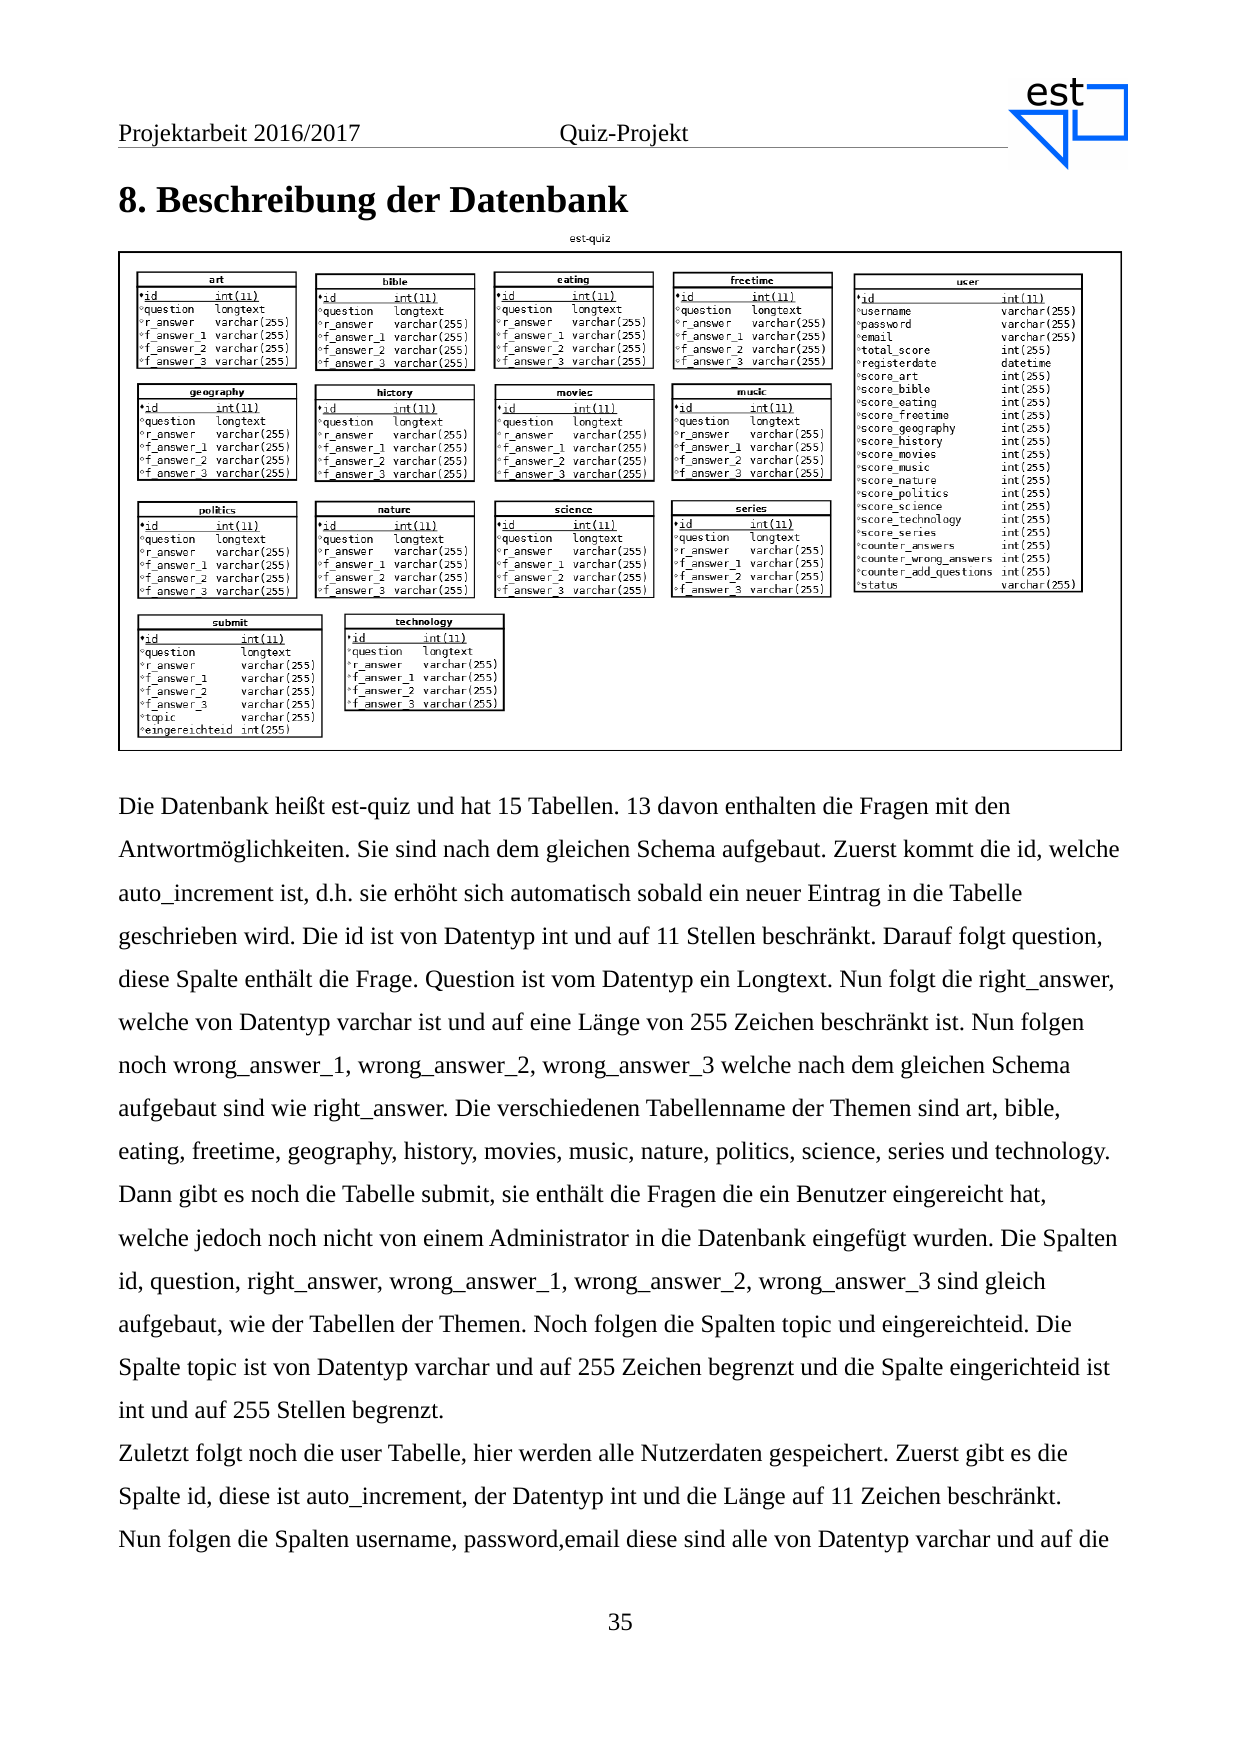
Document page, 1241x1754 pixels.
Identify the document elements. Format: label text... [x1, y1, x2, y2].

text Dann gibt es noch die Tabelle submit, sie enthält die Fragen die ein Benutzer eingereicht hat, welche jedoch noch nicht von einem Administrator in die Datenbank eingefügt wurden. Die Spalten id, question, right_answer, wrong_answer_1, wrong_answer_2, wrong_answer_3 sind gleich aufgebaut, wie der Tabellen der Themen. Noch folgen die Spalten topic und eingereichteid. Die Spalte topic ist von Datentyp varchar und auf 255 Zeichen begrenzt und die Spalte eingerichteid ist int und auf 255 Stellen begrenzt. [118, 1179, 1122, 1424]
subtitle 8. Beschreibung der Datenbank [118, 177, 1122, 220]
picture [118, 232, 1123, 751]
text Zuletzt folgt noch die user Tabelle, hier werden alle Nutzerdaten gespeichert. Zuerst gibt es die Spalte id, diese ist auto_increment, der Datentyp int und die Länge auf 11 Zeichen beschränkt. [118, 1438, 1122, 1510]
text Nun folgen die Spalten username, password,email diese sind alle von Datentyp varchar und auf die [118, 1524, 1122, 1553]
text Die Datenbank heißt est-quiz und hat 15 Tabellen. 13 davon enthalten die Fragen mit den Antwortmöglichkeiten. Sie sind nach dem gleichen Schema aufgebaut. Zuerst kommt die id, welche auto_increment ist, d.h. sie erhöht sich automatisch sobald ein neuer Eintrag in die Tabelle geschrieben wird. Die id ist von Datentyp int und auf 11 Stellen beschränkt. Darauf folgt question, diese Spalte enthält die Frage. Question ist vom Datentyp ein Longtext. Nun folgt die right_answer, welche von Datentyp varchar ist und auf eine Länge von 255 Zeichen beschränkt ist. Nun folgen noch wrong_answer_1, wrong_answer_2, wrong_answer_3 welche nach dem gleichen Schema aufgebaut sind wie right_answer. Die verschiedenen Tabellenname der Themen sind art, bible, eating, freetime, geography, history, movies, music, nature, politics, science, series und technology. [118, 791, 1122, 1165]
picture [1008, 78, 1128, 170]
